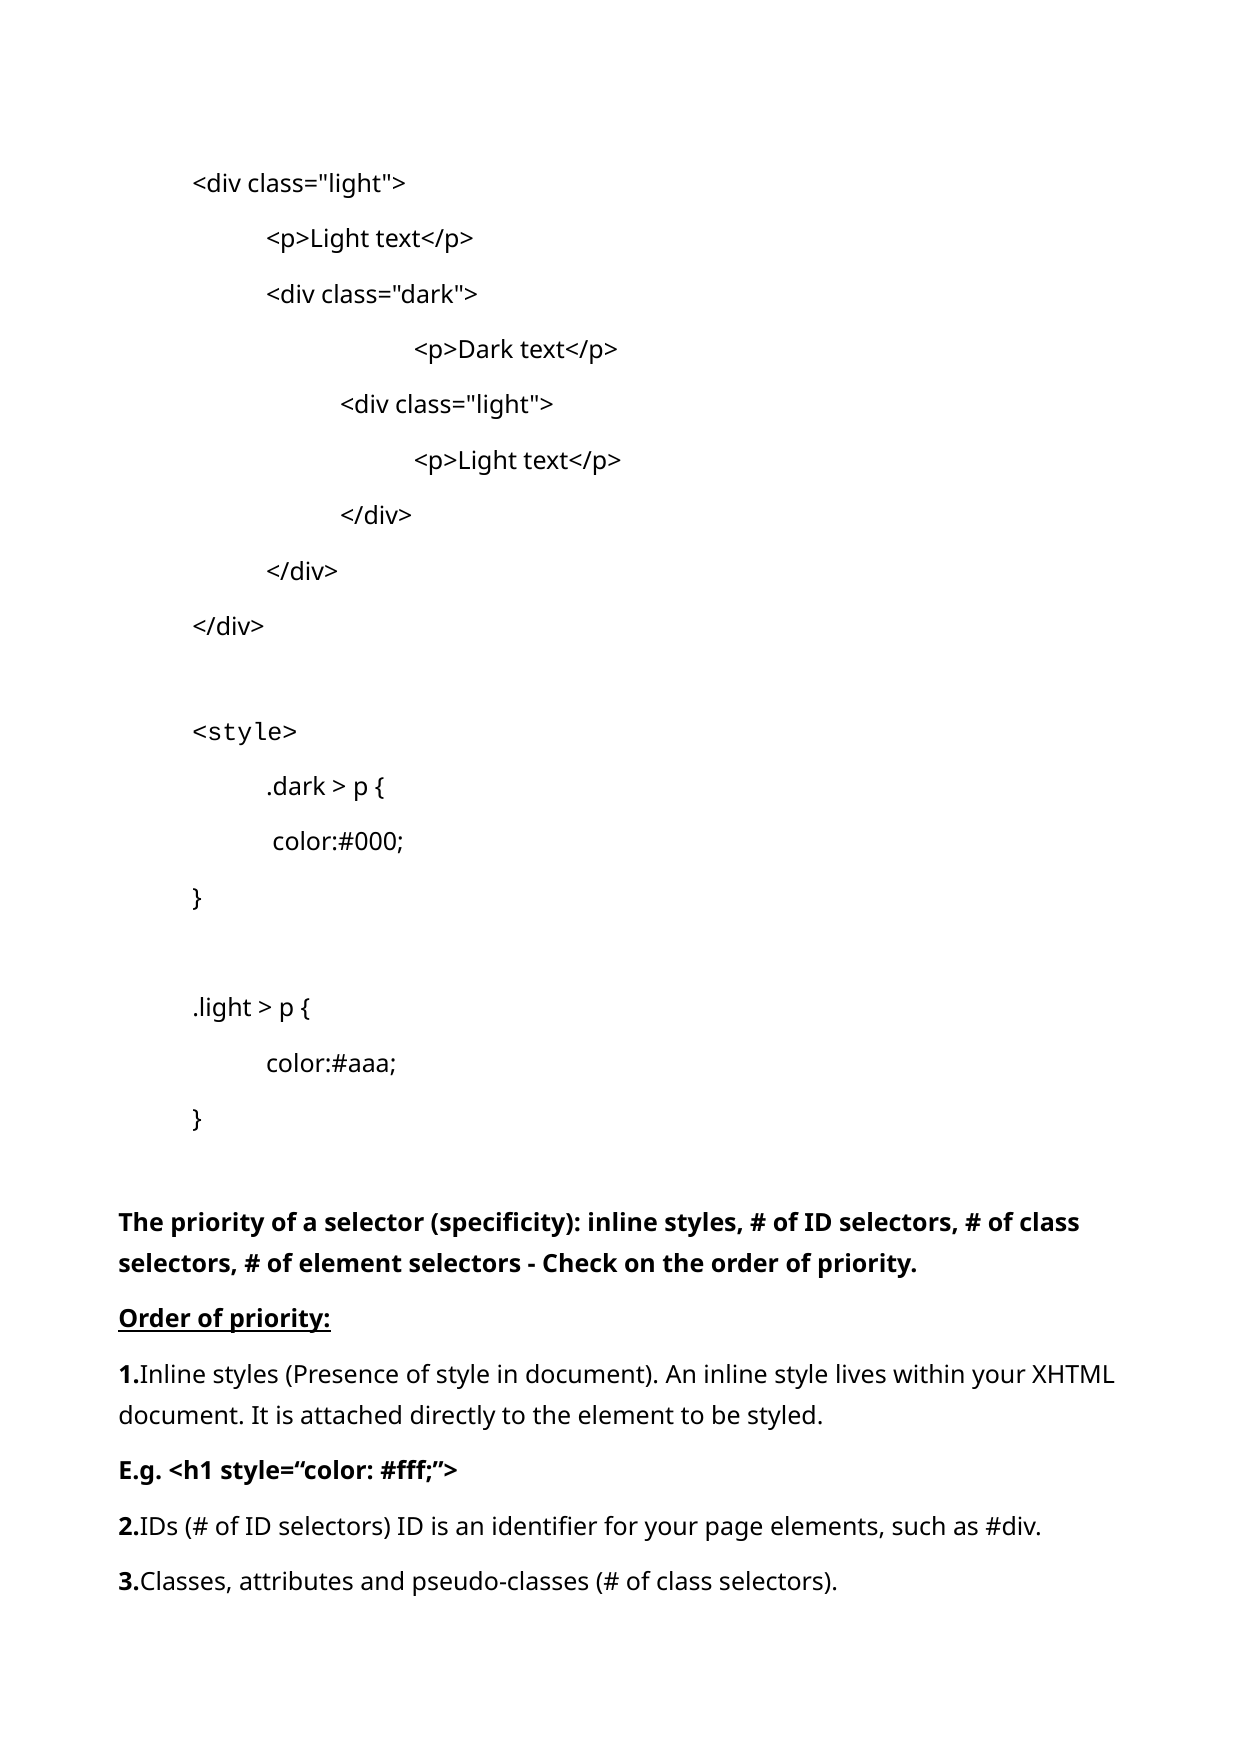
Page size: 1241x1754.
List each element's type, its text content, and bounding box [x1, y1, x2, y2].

text <p>Dark text</p> [118, 332, 1122, 366]
text 1.Inline styles (Presence of style in document). An inline style lives within your XHTML document. It is attached directly to the element to be styled. [118, 1357, 1122, 1431]
text E.g. <h1 style=“color: #fff;”> [118, 1453, 1122, 1487]
text <p>Light text</p> [118, 442, 1122, 477]
text } [118, 1101, 1122, 1135]
text <style> [118, 719, 1122, 748]
text </div> [118, 553, 1122, 587]
text color:#aaa; [118, 1045, 1122, 1079]
text <div class="light"> [118, 165, 1122, 199]
text } [118, 879, 1122, 913]
text <p>Light text</p> [118, 221, 1122, 255]
text .dark > p { [118, 768, 1122, 802]
text 2.IDs (# of ID selectors) ID is an identifier for your page elements, such as #div. [118, 1508, 1122, 1542]
text Order of priority: [118, 1301, 1122, 1335]
text 3.Classes, attributes and pseudo-classes (# of class selectors). [118, 1564, 1122, 1598]
text <div class="dark"> [118, 276, 1122, 310]
text color:#000; [118, 824, 1122, 858]
text The priority of a selector (specificity): inline styles, # of ID selectors, # of class selectors, # of element selectors - Check on the order of priority. [118, 1205, 1122, 1280]
text </div> [118, 498, 1122, 532]
text .light > p { [118, 990, 1122, 1024]
text </div> [118, 609, 1122, 643]
text <div class="light"> [118, 387, 1122, 421]
